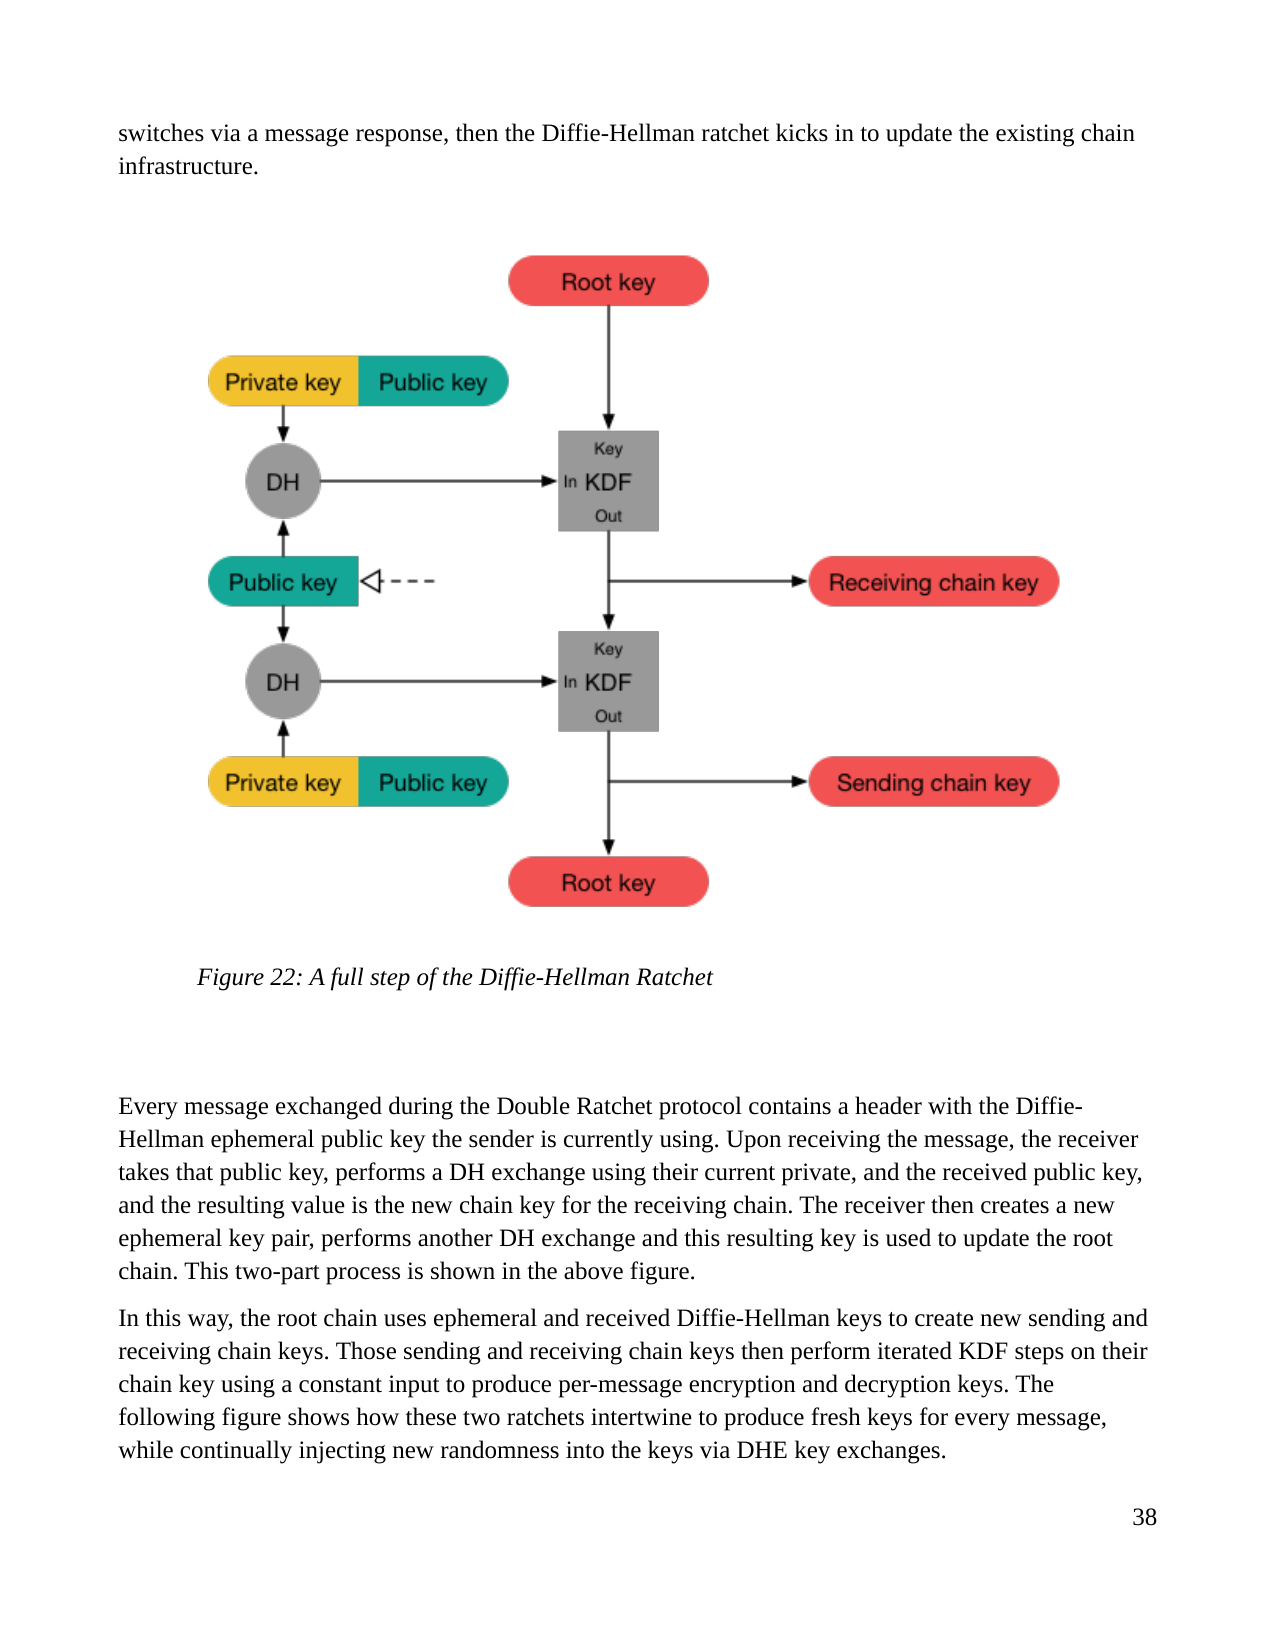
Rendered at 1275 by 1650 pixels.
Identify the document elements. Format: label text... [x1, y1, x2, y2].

text Figure 22: A full step of the Diffie-Hellman Ratchet [197, 957, 1072, 991]
text switches via a message response, then the Diffie-Hellman ratchet kicks in to update the existing chain infrastructure. [118, 118, 1157, 180]
text Every message exchanged during the Double Ratchet protocol contains a header with the Diffie-Hellman ephemeral public key the sender is currently using. Upon receiving the message, the receiver takes that public key, performs a DH exchange using their current private, and the received public key, and the resulting value is the new chain key for the receiving chain. The receiver then creates a new ephemeral key pair, performs another DH exchange and this resulting key is used to update the root chain. This two-part process is shown in the above figure. [118, 1091, 1157, 1284]
picture [196, 207, 1072, 957]
text In this way, the root chain uses ephemeral and received Diffie-Hellman keys to create new sending and receiving chain keys. Those sending and receiving chain keys then perform iterated KDF steps on their chain key using a constant input to produce per-message encryption and decryption keys. The following figure shows how these two ratchets intertwine to produce fresh keys for every message, while continually injecting new randomness into the keys via DHE key exchanges. [118, 1303, 1157, 1464]
